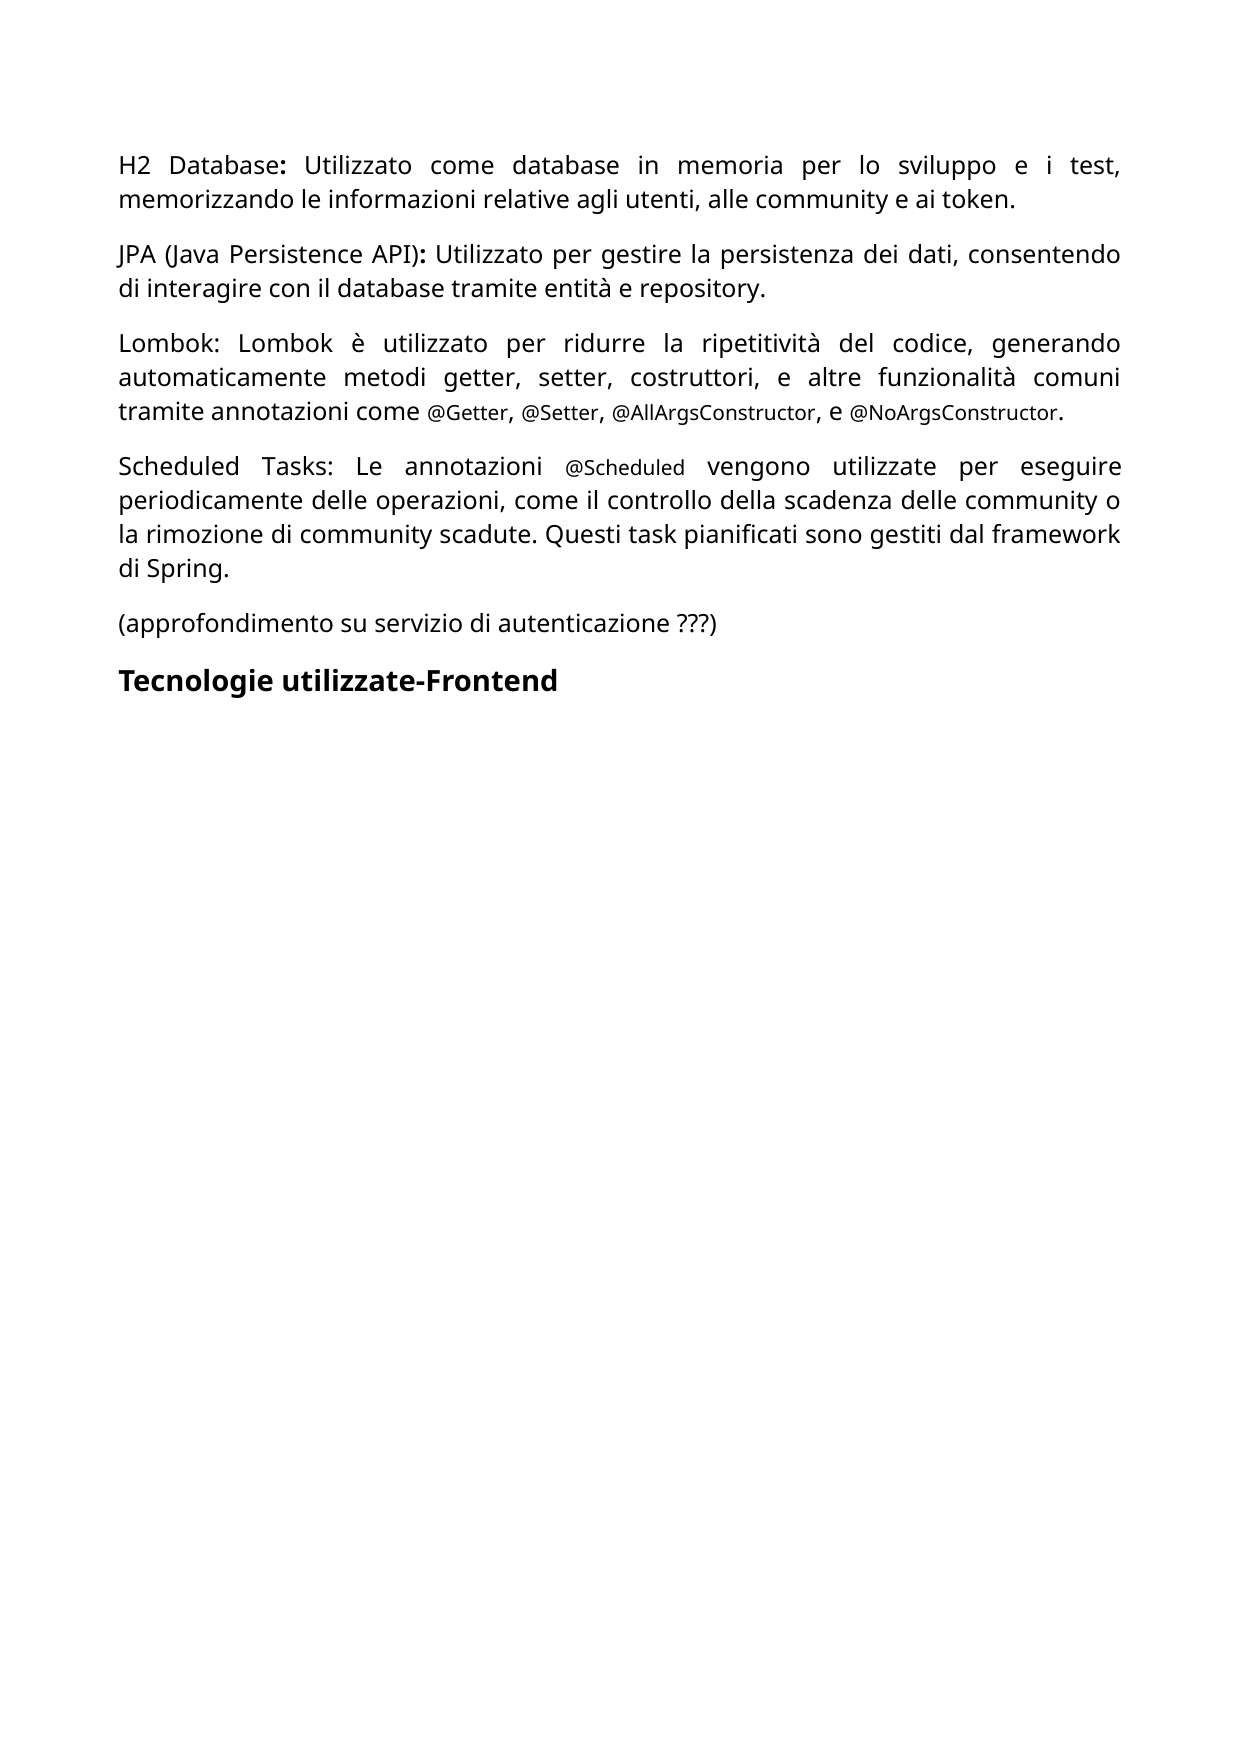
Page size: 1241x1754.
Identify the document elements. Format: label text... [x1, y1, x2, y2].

text H2 Database: Utilizzato come database in memoria per lo sviluppo e i test, memorizzando le informazioni relative agli utenti, alle community e ai token. [118, 148, 1122, 216]
text Scheduled Tasks: Le annotazioni @Scheduled vengono utilizzate per eseguire periodicamente delle operazioni, come il controllo della scadenza delle community o la rimozione di community scadute. Questi task pianificati sono gestiti dal framework di Spring. [118, 448, 1122, 585]
text Tecnologie utilizzate-Frontend [118, 661, 1122, 700]
text JPA (Java Persistence API): Utilizzato per gestire la persistenza dei dati, consentendo di interagire con il database tramite entità e repository. [118, 237, 1122, 305]
text Lombok: Lombok è utilizzato per ridurre la ripetitività del codice, generando automaticamente metodi getter, setter, costruttori, e altre funzionalità comuni tramite annotazioni come @Getter, @Setter, @AllArgsConstructor, e @NoArgsConstructor. [118, 326, 1122, 428]
text (approfondimento su servizio di autenticazione ???) [118, 606, 1122, 640]
